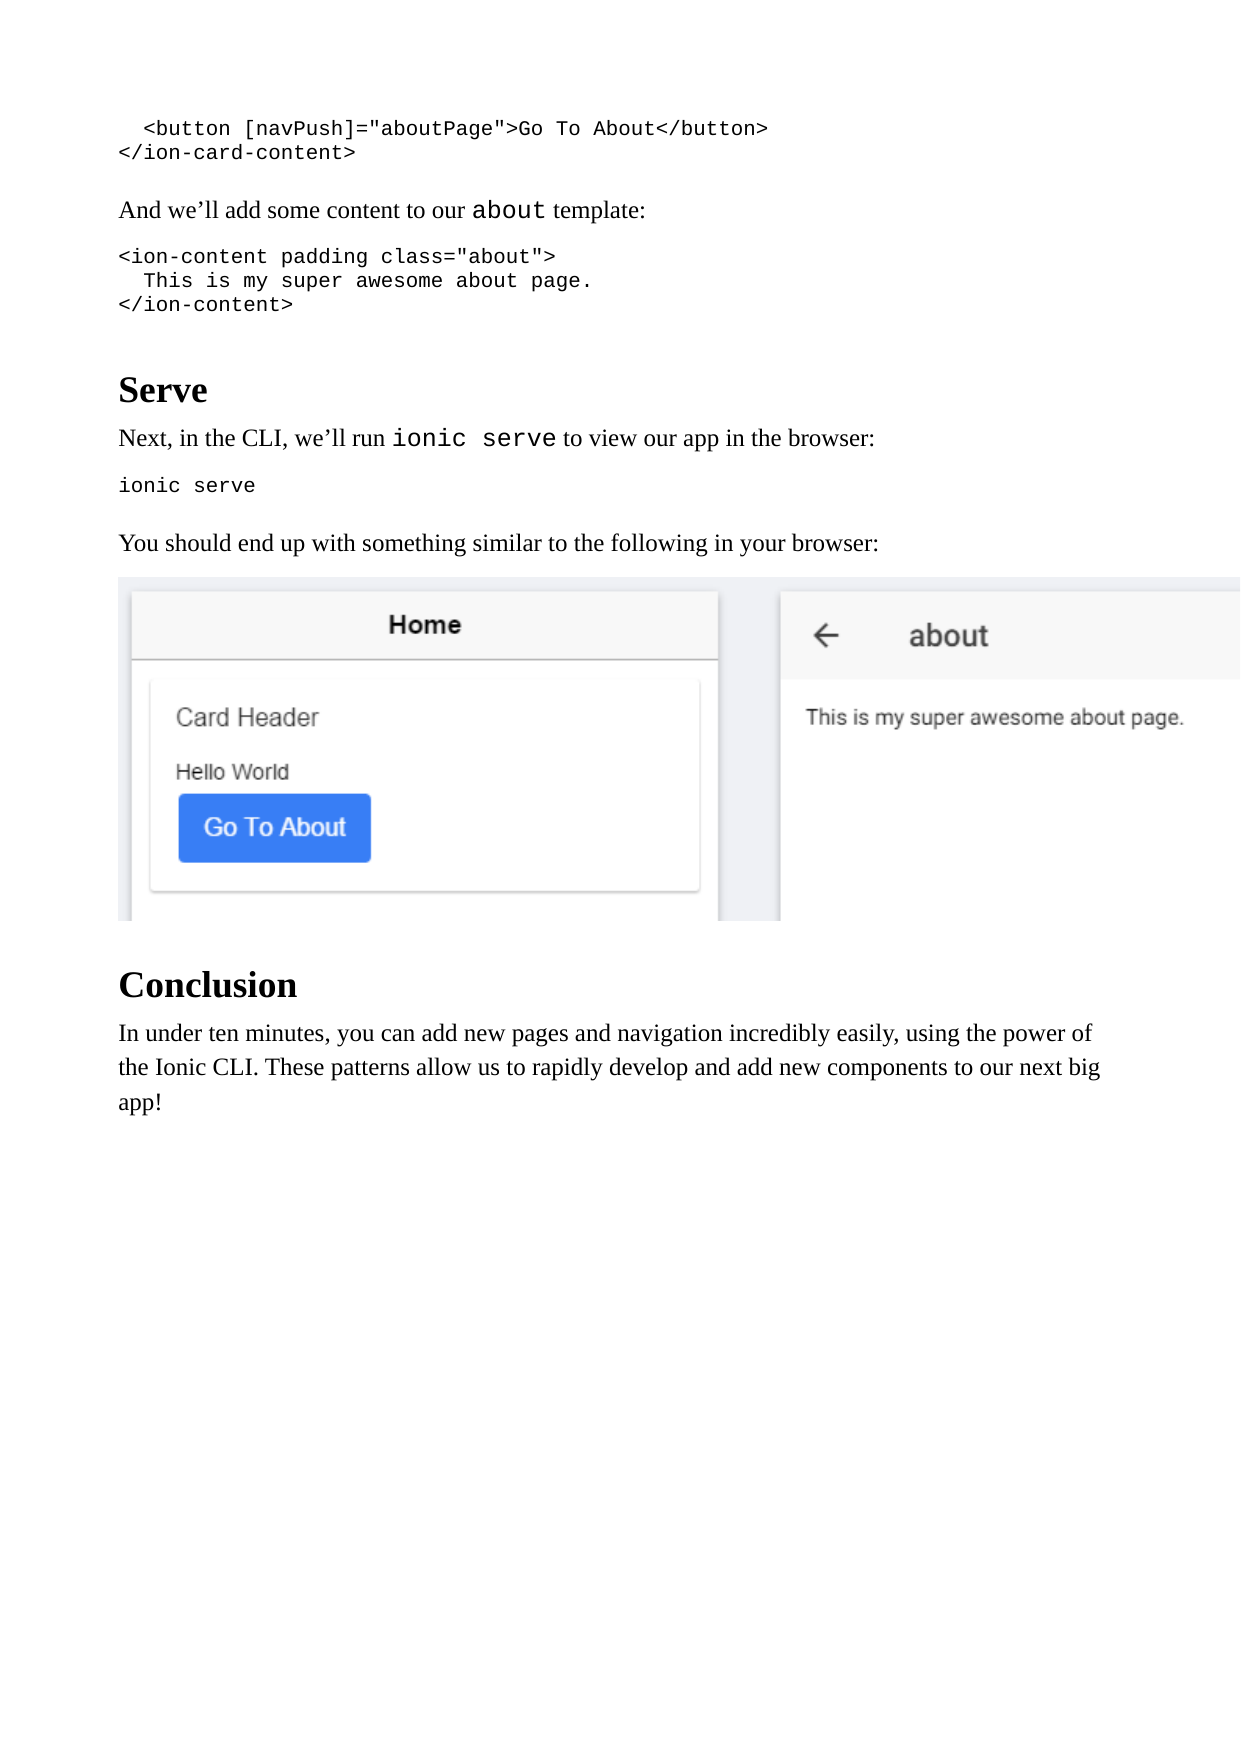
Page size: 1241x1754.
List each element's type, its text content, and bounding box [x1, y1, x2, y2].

subtitle Serve [118, 368, 1122, 411]
text <ion-content padding class="about"> [118, 246, 1122, 270]
text </ion-content> [118, 294, 1122, 317]
text Next, in the CLI, we’ll run ionic serve to view our app in the browser: [118, 423, 1122, 454]
subtitle Conclusion [118, 962, 1122, 1005]
text <button [navPush]="aboutPage">Go To About</button> [118, 118, 1122, 142]
text ionic serve [118, 475, 1122, 498]
text This is my super awesome about page. [118, 270, 1122, 294]
text And we’ll add some content to our about template: [118, 195, 1122, 226]
text </ion-card-content> [118, 142, 1122, 165]
text You should end up with something similar to the following in your browser: [118, 528, 1122, 557]
text In under ten minutes, you can add new pages and navigation incredibly easily, using the power of the Ionic CLI. These patterns allow us to rapidly develop and add new components to our next big app! [118, 1018, 1122, 1115]
picture [118, 577, 1241, 921]
